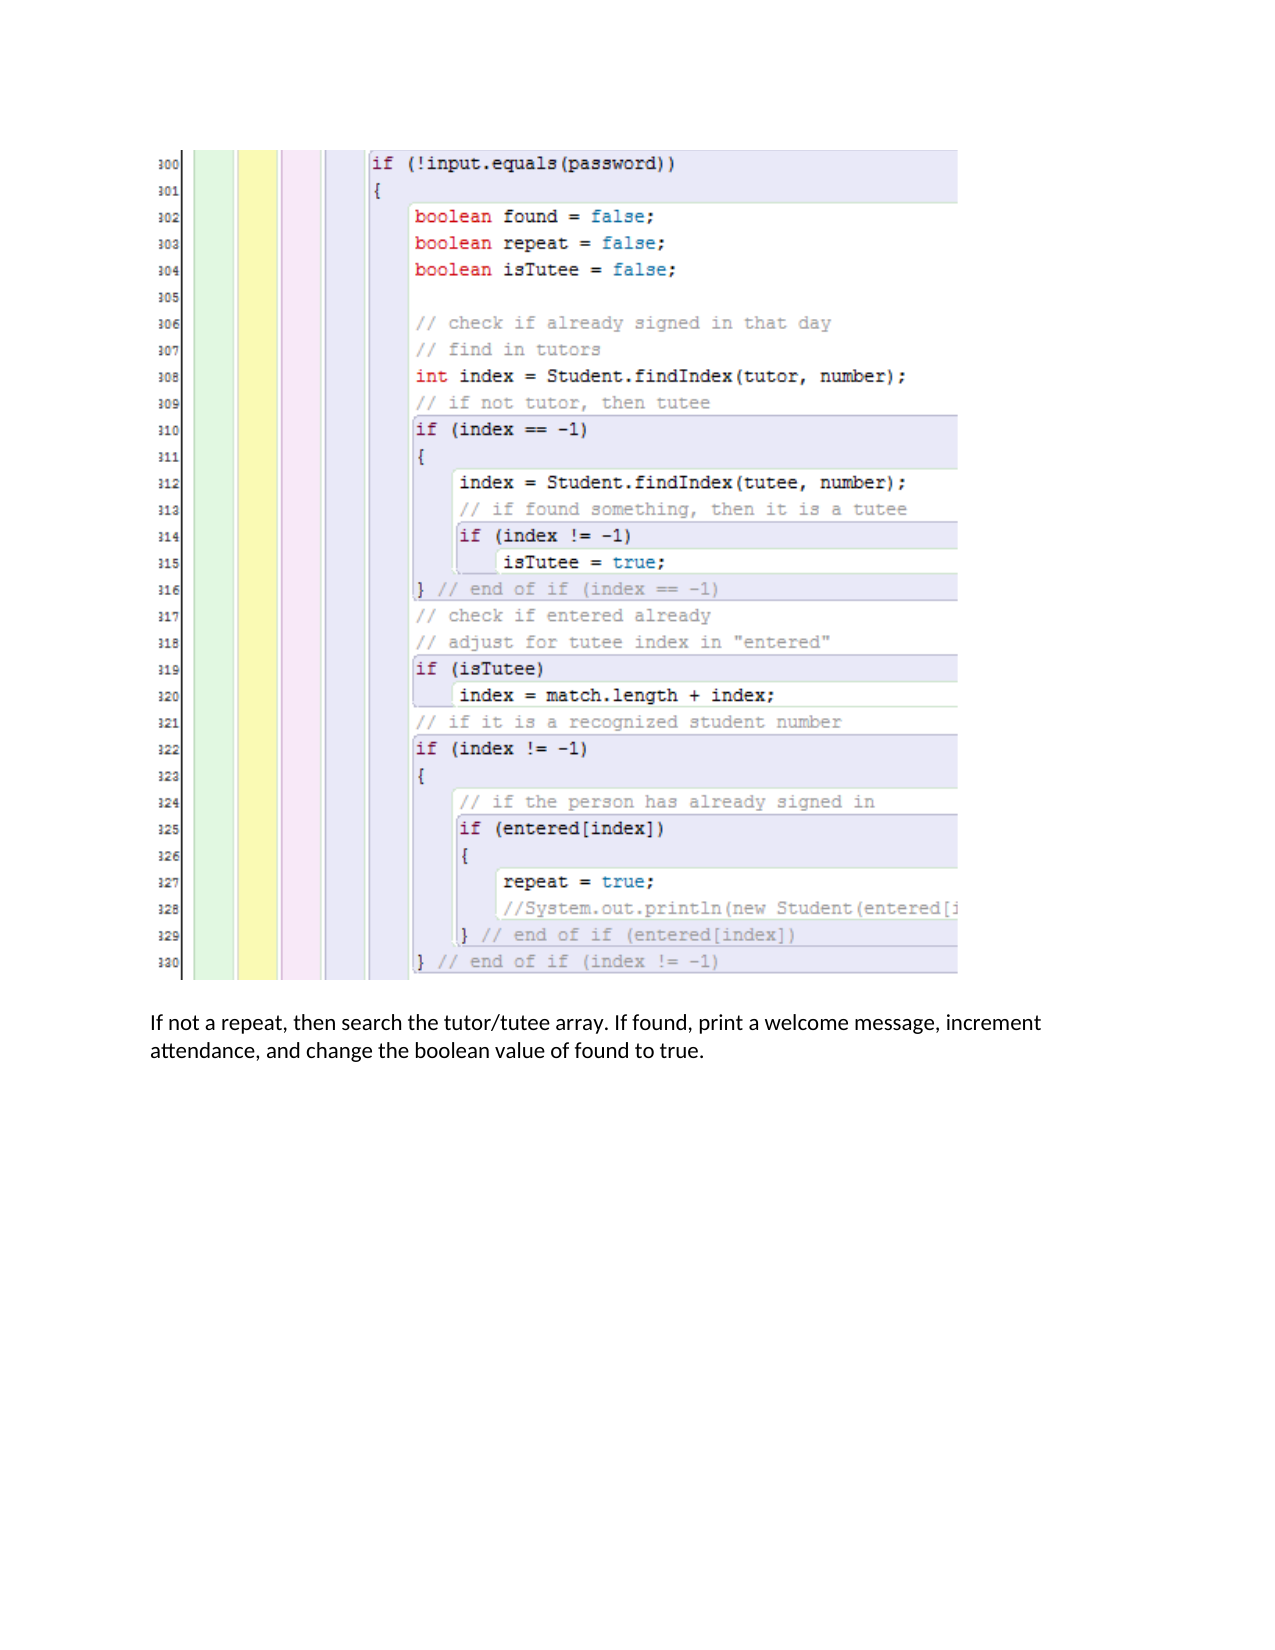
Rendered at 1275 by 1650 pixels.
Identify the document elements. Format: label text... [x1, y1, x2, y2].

text If not a repeat, then search the tutor/tutee array. If found, print a welcome message, increment attendance, and change the boolean value of found to true. [150, 1008, 1125, 1064]
